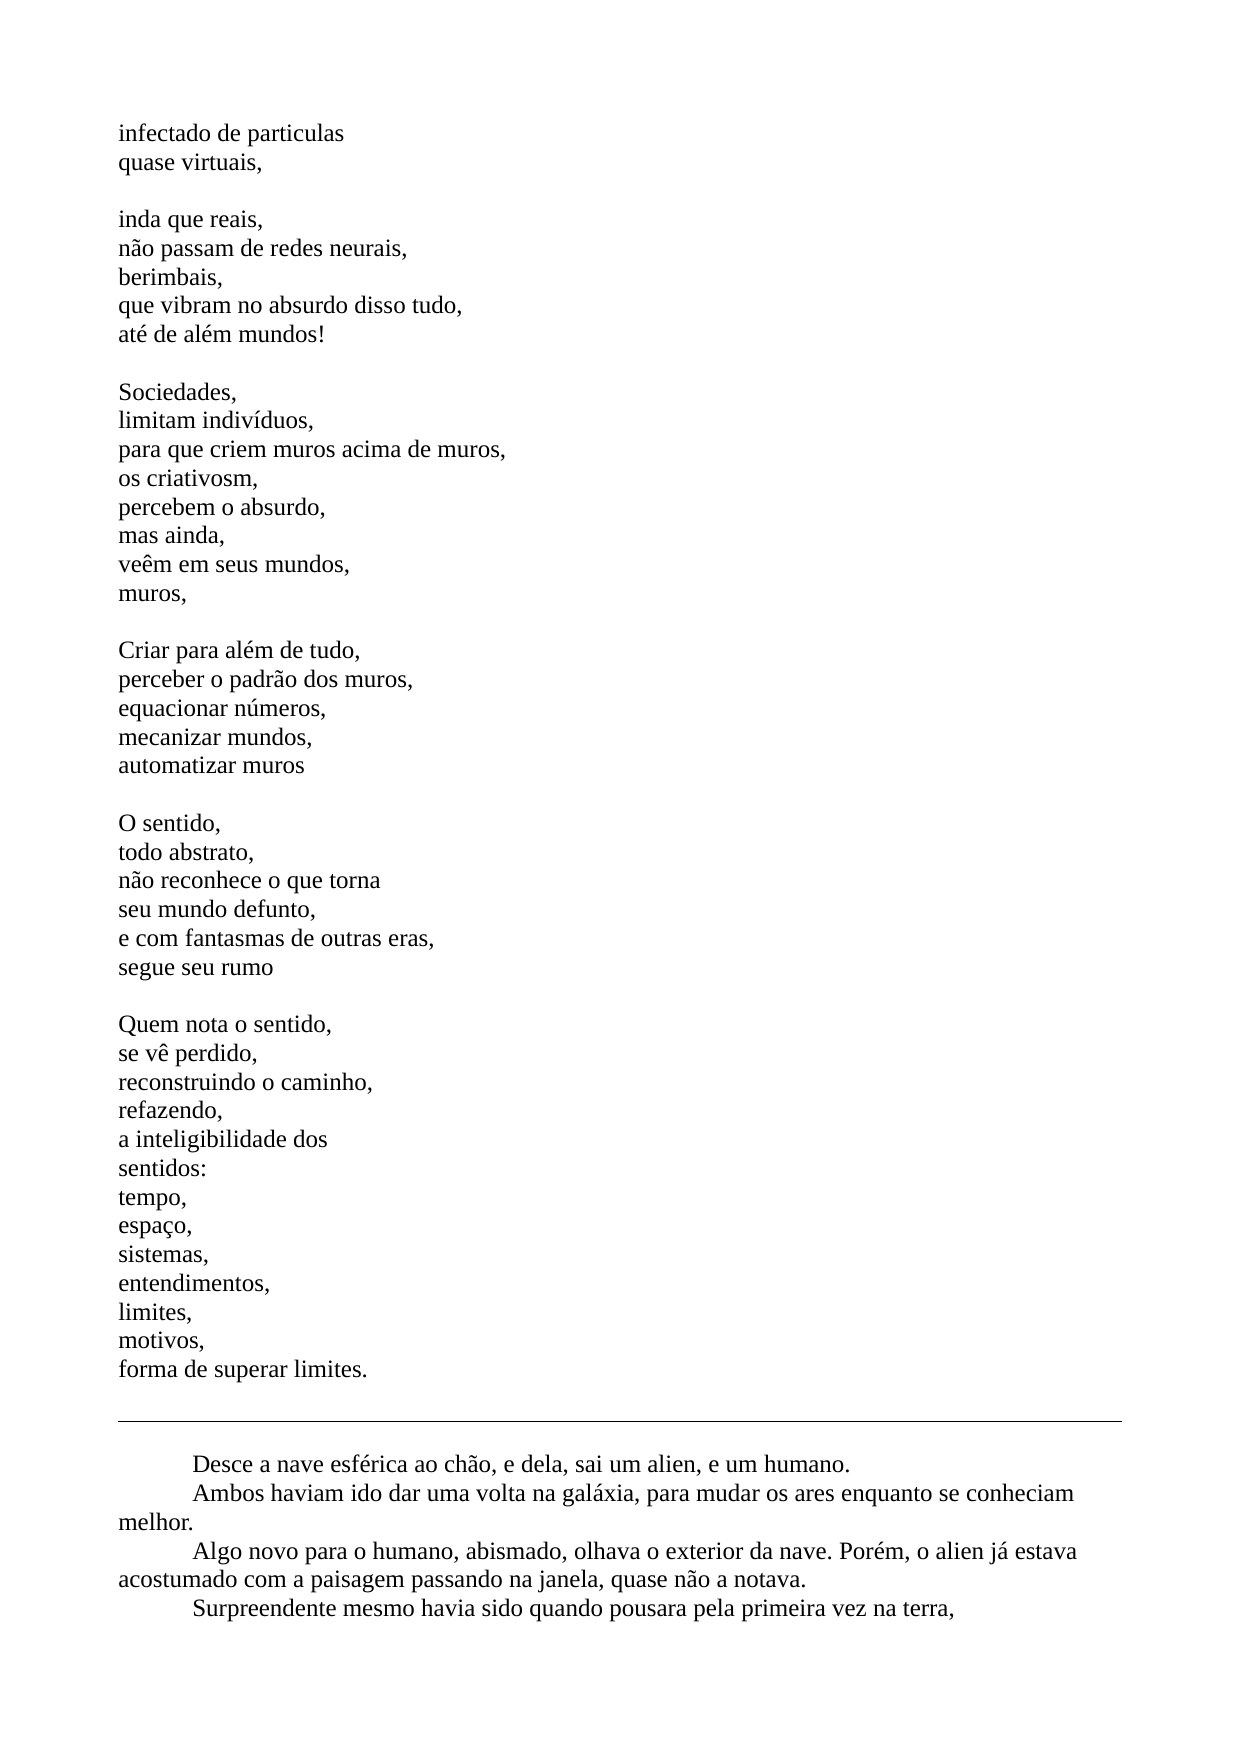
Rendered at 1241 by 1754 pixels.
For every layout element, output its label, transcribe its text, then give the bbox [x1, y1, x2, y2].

text e com fantasmas de outras eras, [118, 923, 1122, 952]
text reconstruindo o caminho, [118, 1067, 1122, 1096]
text a inteligibilidade dos [118, 1124, 1122, 1153]
text Quem nota o sentido, [118, 1009, 1122, 1038]
text percebem o absurdo, [118, 492, 1122, 521]
text perceber o padrão dos muros, [118, 664, 1122, 693]
text para que criem muros acima de muros, [118, 434, 1122, 463]
text limitam indivíduos, [118, 406, 1122, 434]
text tempo, [118, 1182, 1122, 1211]
text Algo novo para o humano, abismado, olhava o exterior da nave. Porém, o alien já estava acostumado com a paisagem passando na janela, quase não a notava. [118, 1536, 1122, 1593]
text sistemas, [118, 1239, 1122, 1268]
text inda que reais, [118, 204, 1122, 233]
text infectado de particulas [118, 118, 1122, 147]
text Sociedades, [118, 377, 1122, 406]
text refazendo, [118, 1096, 1122, 1124]
text limites, [118, 1297, 1122, 1326]
text segue seu rumo [118, 952, 1122, 981]
text entendimentos, [118, 1268, 1122, 1297]
text equacionar números, [118, 693, 1122, 722]
text não passam de redes neurais, [118, 233, 1122, 262]
text Ambos haviam ido dar uma volta na galáxia, para mudar os ares enquanto se conheciam melhor. [118, 1478, 1122, 1536]
text todo abstrato, [118, 837, 1122, 866]
text seu mundo defunto, [118, 894, 1122, 923]
text Criar para além de tudo, [118, 636, 1122, 664]
text os criativosm, [118, 463, 1122, 492]
text forma de superar limites. [118, 1354, 1122, 1383]
text motivos, [118, 1326, 1122, 1354]
text berimbais, [118, 262, 1122, 291]
text O sentido, [118, 808, 1122, 837]
text se vê perdido, [118, 1038, 1122, 1067]
text sentidos: [118, 1153, 1122, 1182]
text muros, [118, 578, 1122, 607]
text mecanizar mundos, [118, 722, 1122, 751]
text mas ainda, [118, 521, 1122, 549]
text que vibram no absurdo disso tudo, [118, 291, 1122, 319]
text Desce a nave esférica ao chão, e dela, sai um alien, e um humano. [118, 1449, 1122, 1478]
text espaço, [118, 1211, 1122, 1239]
text Surpreendente mesmo havia sido quando pousara pela primeira vez na terra, [118, 1593, 1122, 1622]
text até de além mundos! [118, 319, 1122, 348]
text veêm em seus mundos, [118, 549, 1122, 578]
text não reconhece o que torna [118, 866, 1122, 894]
text automatizar muros [118, 751, 1122, 779]
text quase virtuais, [118, 147, 1122, 176]
